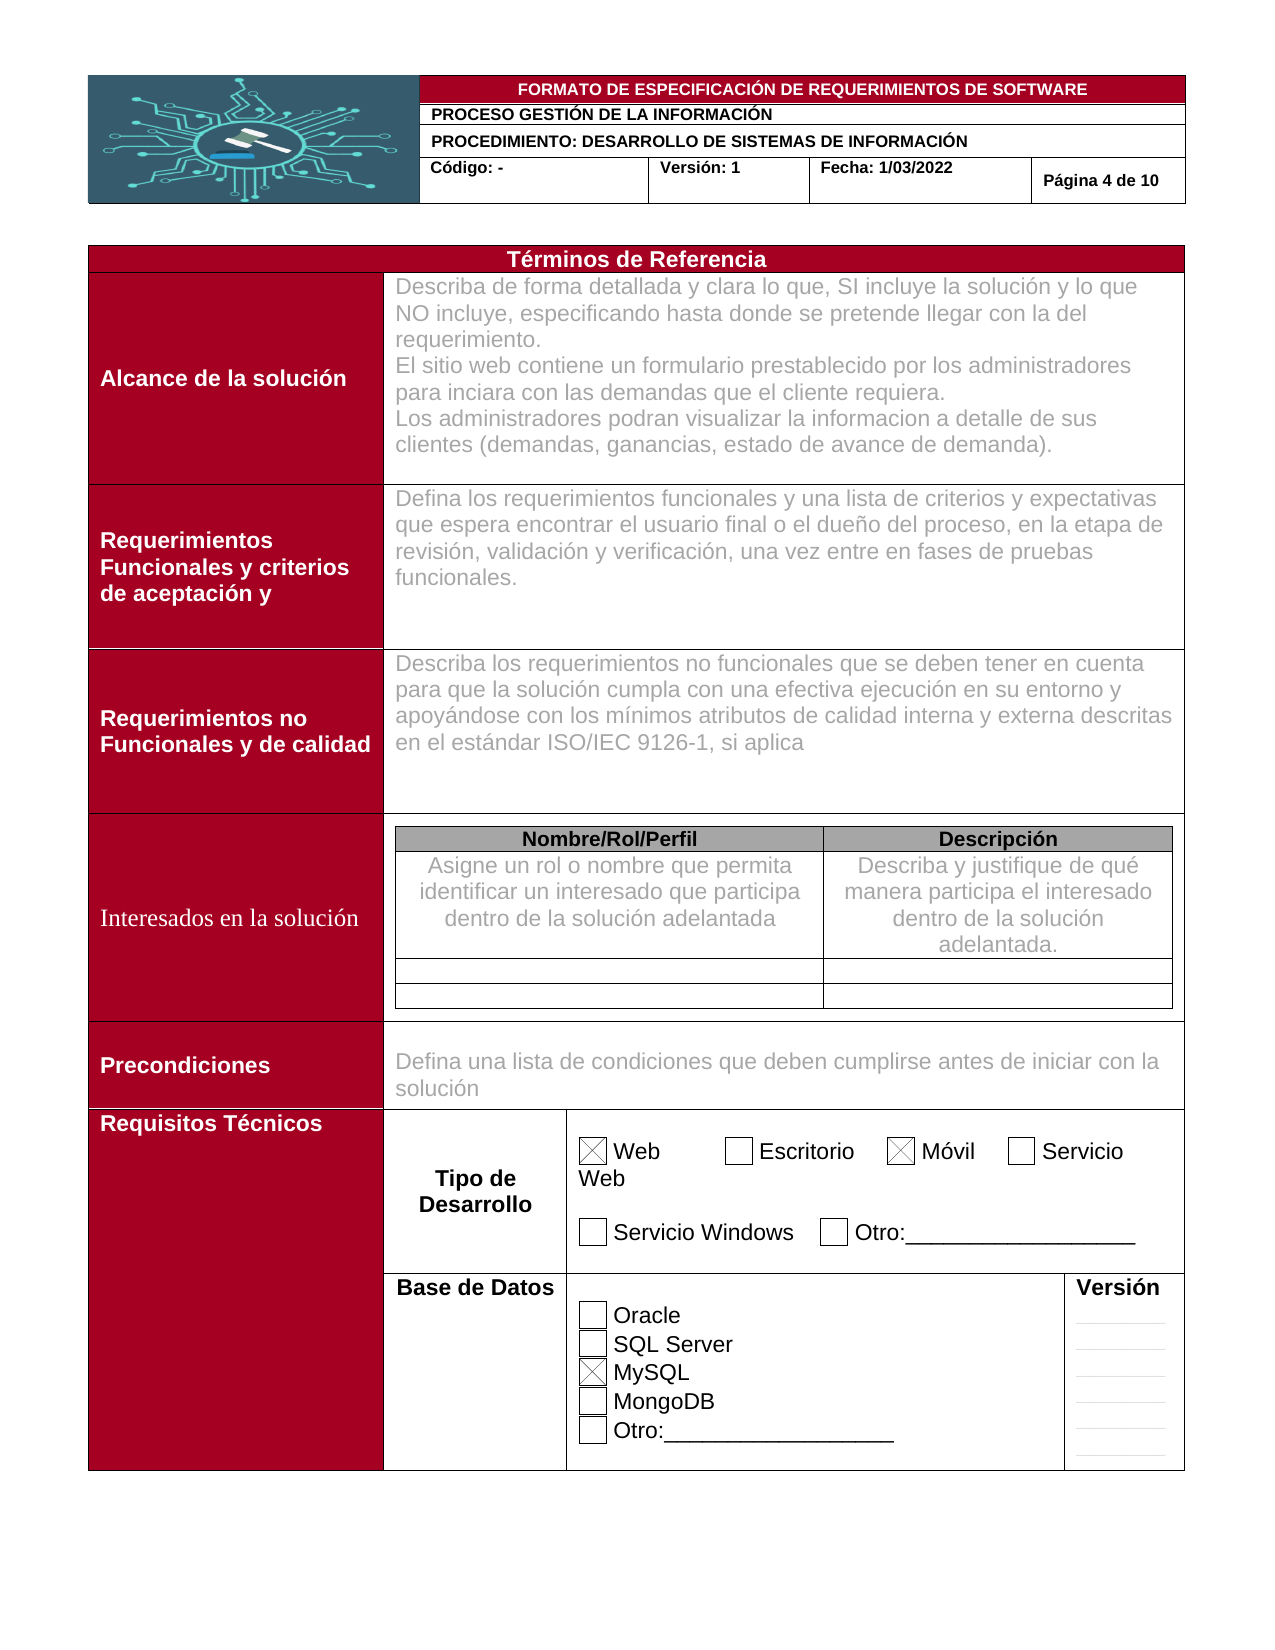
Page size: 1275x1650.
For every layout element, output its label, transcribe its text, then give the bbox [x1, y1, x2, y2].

table_cell Requerimientos no Funcionales y de calidad [89, 650, 383, 813]
table_cell Interesados en la solución [89, 814, 383, 1021]
table_cell Requerimientos Funcionales y criterios de aceptación y [89, 485, 383, 648]
table_cell [384, 814, 1184, 1021]
table_cell [396, 984, 823, 1007]
table_cell [396, 959, 823, 982]
table_cell Alcance de la solución [89, 273, 383, 484]
table_cell Versión _______ _______ _______ _______ _______ _______ [1065, 1274, 1184, 1470]
table_cell Describa y justifique de qué manera participa el interesado dentro de la solución adelantada. [824, 852, 1172, 957]
table_cell Términos de Referencia [89, 246, 1184, 272]
table_cell Tipo de Desarrollo [384, 1110, 566, 1272]
table_cell Requisitos Técnicos [89, 1110, 383, 1470]
table_header Nombre/Rol/Perfil [396, 827, 823, 851]
table_cell Describa los requerimientos no funcionales que se deben tener en cuenta para que la solución cumpla con una efectiva ejecución en su entorno y apoyándose con los mínimos atributos de calidad interna y externa descritas en el estándar ISO/IEC 9126-1, si aplica [384, 650, 1184, 813]
table_cell Defina los requerimientos funcionales y una lista de criterios y expectativas que espera encontrar el usuario final o el dueño del proceso, en la etapa de revisión, validación y verificación, una vez entre en fases de pruebas funcionales. [384, 485, 1184, 648]
table_cell Oracle SQL Server MySQL MongoDB Otro:__________________ [567, 1274, 1064, 1470]
table_cell [824, 984, 1172, 1007]
picture [87, 75, 420, 203]
table_header Descripción [824, 827, 1172, 851]
table_cell Base de Datos [384, 1274, 566, 1470]
table_cell [824, 959, 1172, 982]
table_cell Describa de forma detallada y clara lo que, SI incluye la solución y lo que NO incluye, especificando hasta donde se pretende llegar con la del requerimiento. El sitio web contiene un formulario prestablecido por los administradores para inciara con las demandas que el cliente requiera. Los administradores podran visualizar la informacion a detalle de sus clientes (demandas, ganancias, estado de avance de demanda). [384, 273, 1184, 484]
table_cell Web Escritorio Móvil Servicio Web Servicio Windows Otro:__________________ [567, 1110, 1184, 1272]
table_cell Defina una lista de condiciones que deben cumplirse antes de iniciar con la solución [384, 1022, 1184, 1108]
table_cell Precondiciones [89, 1022, 383, 1108]
table_cell Asigne un rol o nombre que permita identificar un interesado que participa dentro de la solución adelantada [396, 852, 823, 957]
